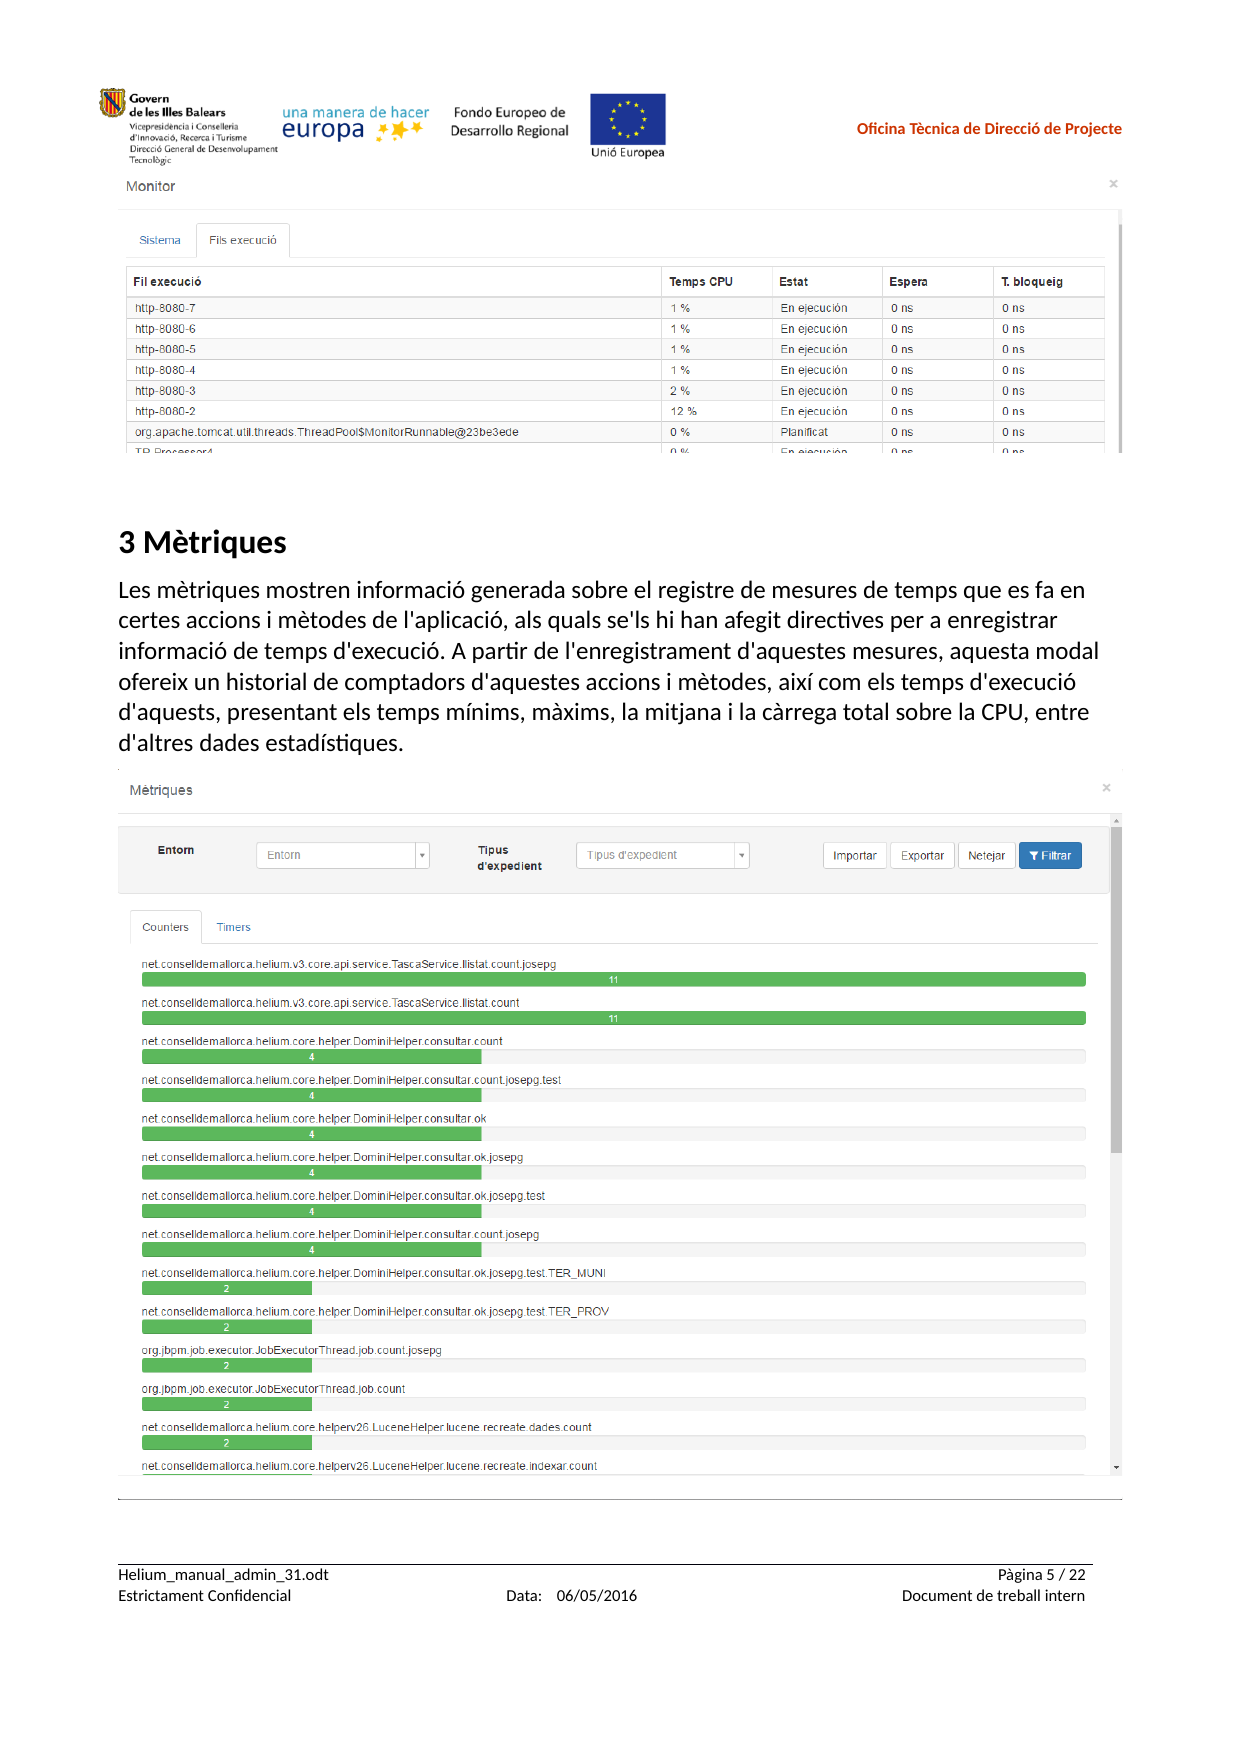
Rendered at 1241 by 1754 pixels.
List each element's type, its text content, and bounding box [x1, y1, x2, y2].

picture [118, 769, 1123, 1500]
subtitle 3 Mètriques [118, 521, 1122, 562]
text Les mètriques mostren informació generada sobre el registre de mesures de temps que es fa en certes accions i mètodes de l'aplicació, als quals se'ls hi han afegit directives per a enregistrar informació de temps d'execució. A partir de l'enregistrament d'aquestes mesures, aquesta modal ofereix un historial de comptadors d'aquestes accions i mètodes, així com els temps d'execució d'aquests, presentant els temps mínims, màxims, la mitjana i la càrrega total sobre la CPU, entre d'altres dades estadístiques. [118, 574, 1122, 757]
picture [99, 87, 668, 166]
picture [118, 167, 1123, 453]
